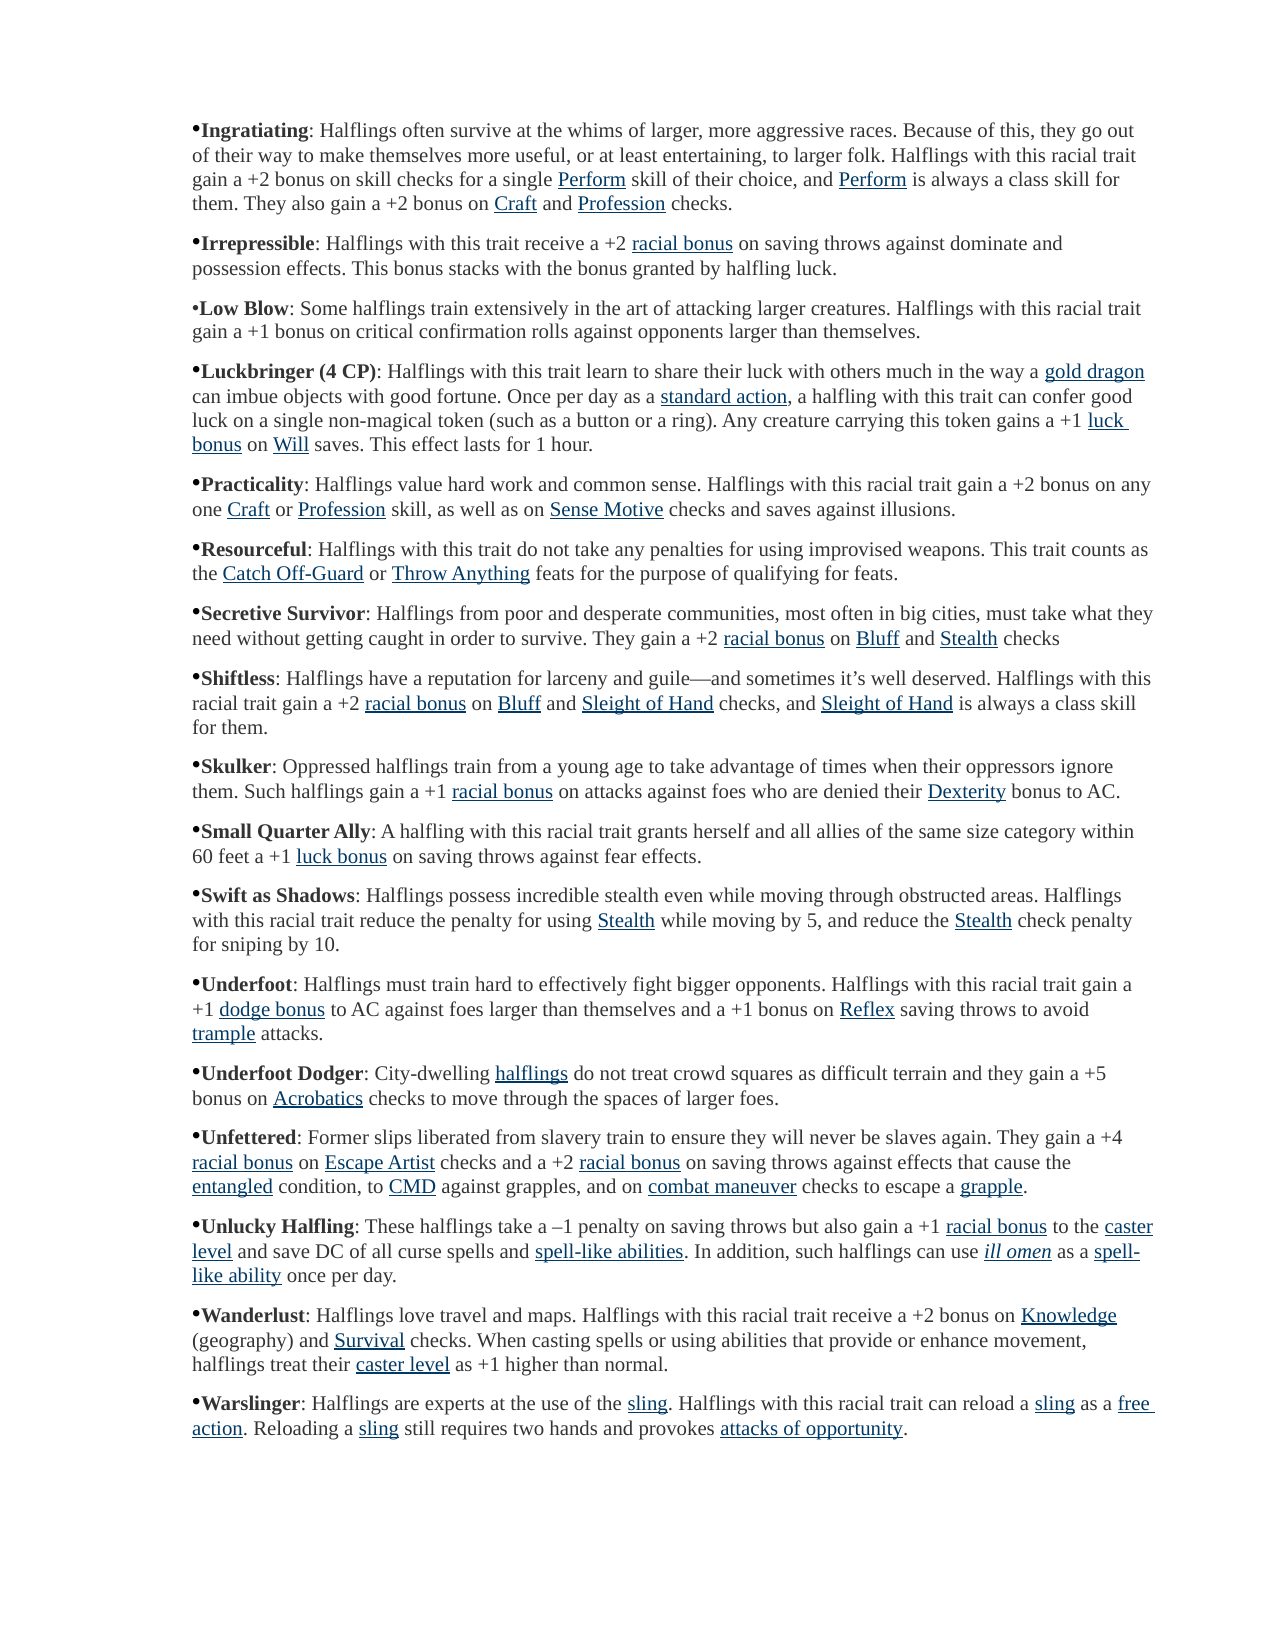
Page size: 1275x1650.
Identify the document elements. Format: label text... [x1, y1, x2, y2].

list Luckbringer (4 CP): Halflings with this trait learn to share their luck with others much in the way a gold dragon can imbue objects with good fortune. Once per day as a standard action, a halfling with this trait can confer good luck on a single non-magical token (such as a button or a ring). Any creature carrying this token gains a +1 luck bonus on Will saves. This effect lasts for 1 hour. [118, 359, 1157, 456]
list Irrepressible: Halflings with this trait receive a +2 racial bonus on saving throws against dominate and possession effects. This bonus stacks with the bonus granted by halfling luck. [118, 231, 1157, 280]
list Ingratiating: Halflings often survive at the whims of larger, more aggressive races. Because of this, they go out of their way to make themselves more useful, or at least entertaining, to larger folk. Halflings with this racial trait gain a +2 bonus on skill checks for a single Perform skill of their choice, and Perform is always a class skill for them. They also gain a +2 bonus on Craft and Profession checks. [118, 118, 1157, 215]
list Small Quarter Ally: A halfling with this racial trait grants herself and all allies of the same size category within 60 feet a +1 luck bonus on saving throws against fear effects. [118, 819, 1157, 868]
list Practicality: Halflings value hard work and common sense. Halflings with this racial trait gain a +2 bonus on any one Craft or Profession skill, as well as on Sense Motive checks and saves against illusions. [118, 472, 1157, 521]
list Resourceful: Halflings with this trait do not take any penalties for using improvised weapons. This trait counts as the Catch Off-Guard or Throw Anything feats for the purpose of qualifying for feats. [118, 536, 1157, 585]
list Low Blow: Some halflings train extensively in the art of attacking larger creatures. Halflings with this racial trait gain a +1 bonus on critical confirmation rolls against opponents larger than themselves. [118, 295, 1157, 343]
list Shiftless: Halflings have a reputation for larceny and guile—and sometimes it’s well deserved. Halflings with this racial trait gain a +2 racial bonus on Bluff and Sleight of Hand checks, and Sleight of Hand is always a class skill for them. [118, 666, 1157, 739]
list Skulker: Oppressed halflings train from a young age to take advantage of times when their oppressors ignore them. Such halflings gain a +1 racial bonus on attacks against foes who are denied their Dexterity bonus to AC. [118, 754, 1157, 803]
list Underfoot Dodger: City-dwelling halflings do not treat crowd squares as difficult terrain and they gain a +5 bonus on Acrobatics checks to move through the spaces of larger foes. [118, 1061, 1157, 1110]
list Warslinger: Halflings are experts at the use of the sling. Halflings with this racial trait can reload a sling as a free action. Reloading a sling still requires two hands and provokes attacks of opportunity. [118, 1391, 1157, 1440]
list Wanderlust: Halflings love travel and maps. Halflings with this racial trait receive a +2 bonus on Knowledge (geography) and Survival checks. When casting spells or using abilities that provide or enhance movement, halflings treat their caster level as +1 higher than normal. [118, 1303, 1157, 1376]
list Secretive Survivor: Halflings from poor and desperate communities, most often in big cities, must take what they need without getting caught in order to survive. They gain a +2 racial bonus on Bluff and Stealth checks [118, 601, 1157, 650]
list Underfoot: Halflings must train hard to effectively fight bigger opponents. Halflings with this racial trait gain a +1 dodge bonus to AC against foes larger than themselves and a +1 bonus on Reflex saving throws to avoid trample attacks. [118, 972, 1157, 1045]
list Swift as Shadows: Halflings possess incredible stealth even while moving through obstructed areas. Halflings with this racial trait reduce the penalty for using Stealth while moving by 5, and reduce the Stealth check penalty for sniping by 10. [118, 883, 1157, 956]
list Unlucky Halfling: These halflings take a –1 penalty on saving throws but also gain a +1 racial bonus to the caster level and save DC of all curse spells and spell-like abilities. In addition, such halflings can use ill omen as a spell-like ability once per day. [118, 1214, 1157, 1287]
list Unfettered: Former slips liberated from slavery train to ensure they will never be slaves again. They gain a +4 racial bonus on Escape Artist checks and a +2 racial bonus on saving throws against effects that cause the entangled condition, to CMD against grapples, and on combat maneuver checks to escape a grapple. [118, 1125, 1157, 1198]
